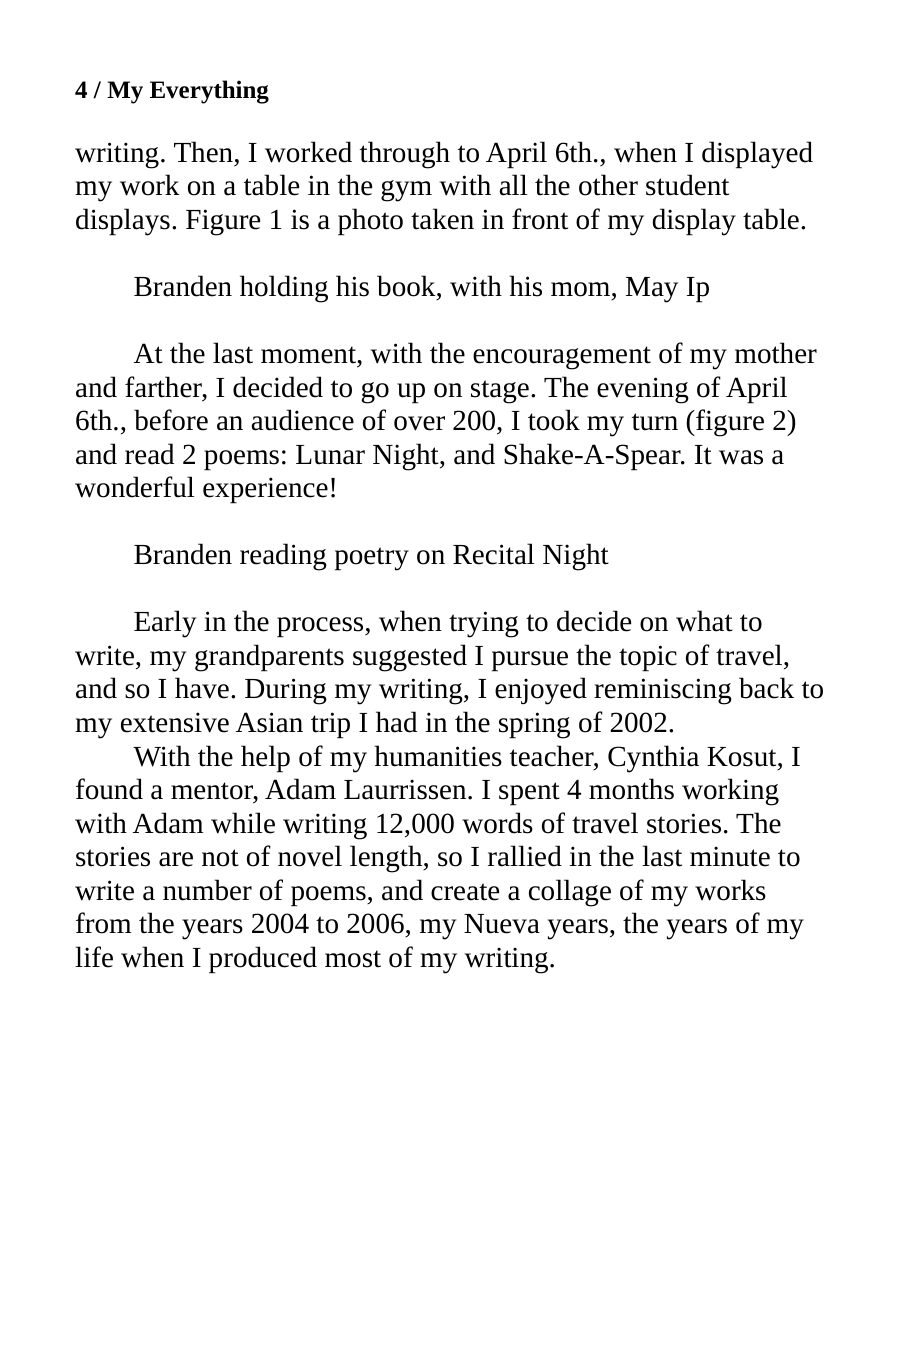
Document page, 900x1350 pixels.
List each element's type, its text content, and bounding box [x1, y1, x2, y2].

text Branden holding his book, with his mom, May Ip [75, 269, 825, 303]
text writing. Then, I worked through to April 6th., when I displayed my work on a table in the gym with all the other student displays. Figure 1 is a photo taken in front of my display table. [75, 135, 825, 236]
text Early in the process, when trying to decide on what to write, my grandparents suggested I pursue the topic of travel, and so I have. During my writing, I enjoyed reminiscing back to my extensive Asian trip I had in the spring of 2002. [75, 604, 825, 739]
text At the last moment, with the encouragement of my mother and farther, I decided to go up on stage. The evening of April 6th., before an audience of over 200, I took my turn (figure 2) and read 2 poems: Lunar Night, and Shake-A-Spear. It was a wonderful experience! [75, 336, 825, 504]
text Branden reading poetry on Recital Night [75, 537, 825, 571]
text With the help of my humanities teacher, Cynthia Kosut, I found a mentor, Adam Laurrissen. I spent 4 months working with Adam while writing 12,000 words of travel stories. The stories are not of novel length, so I rallied in the last minute to write a number of poems, and create a collage of my works from the years 2004 to 2006, my Nueva years, the years of my life when I produced most of my writing. [75, 739, 825, 973]
